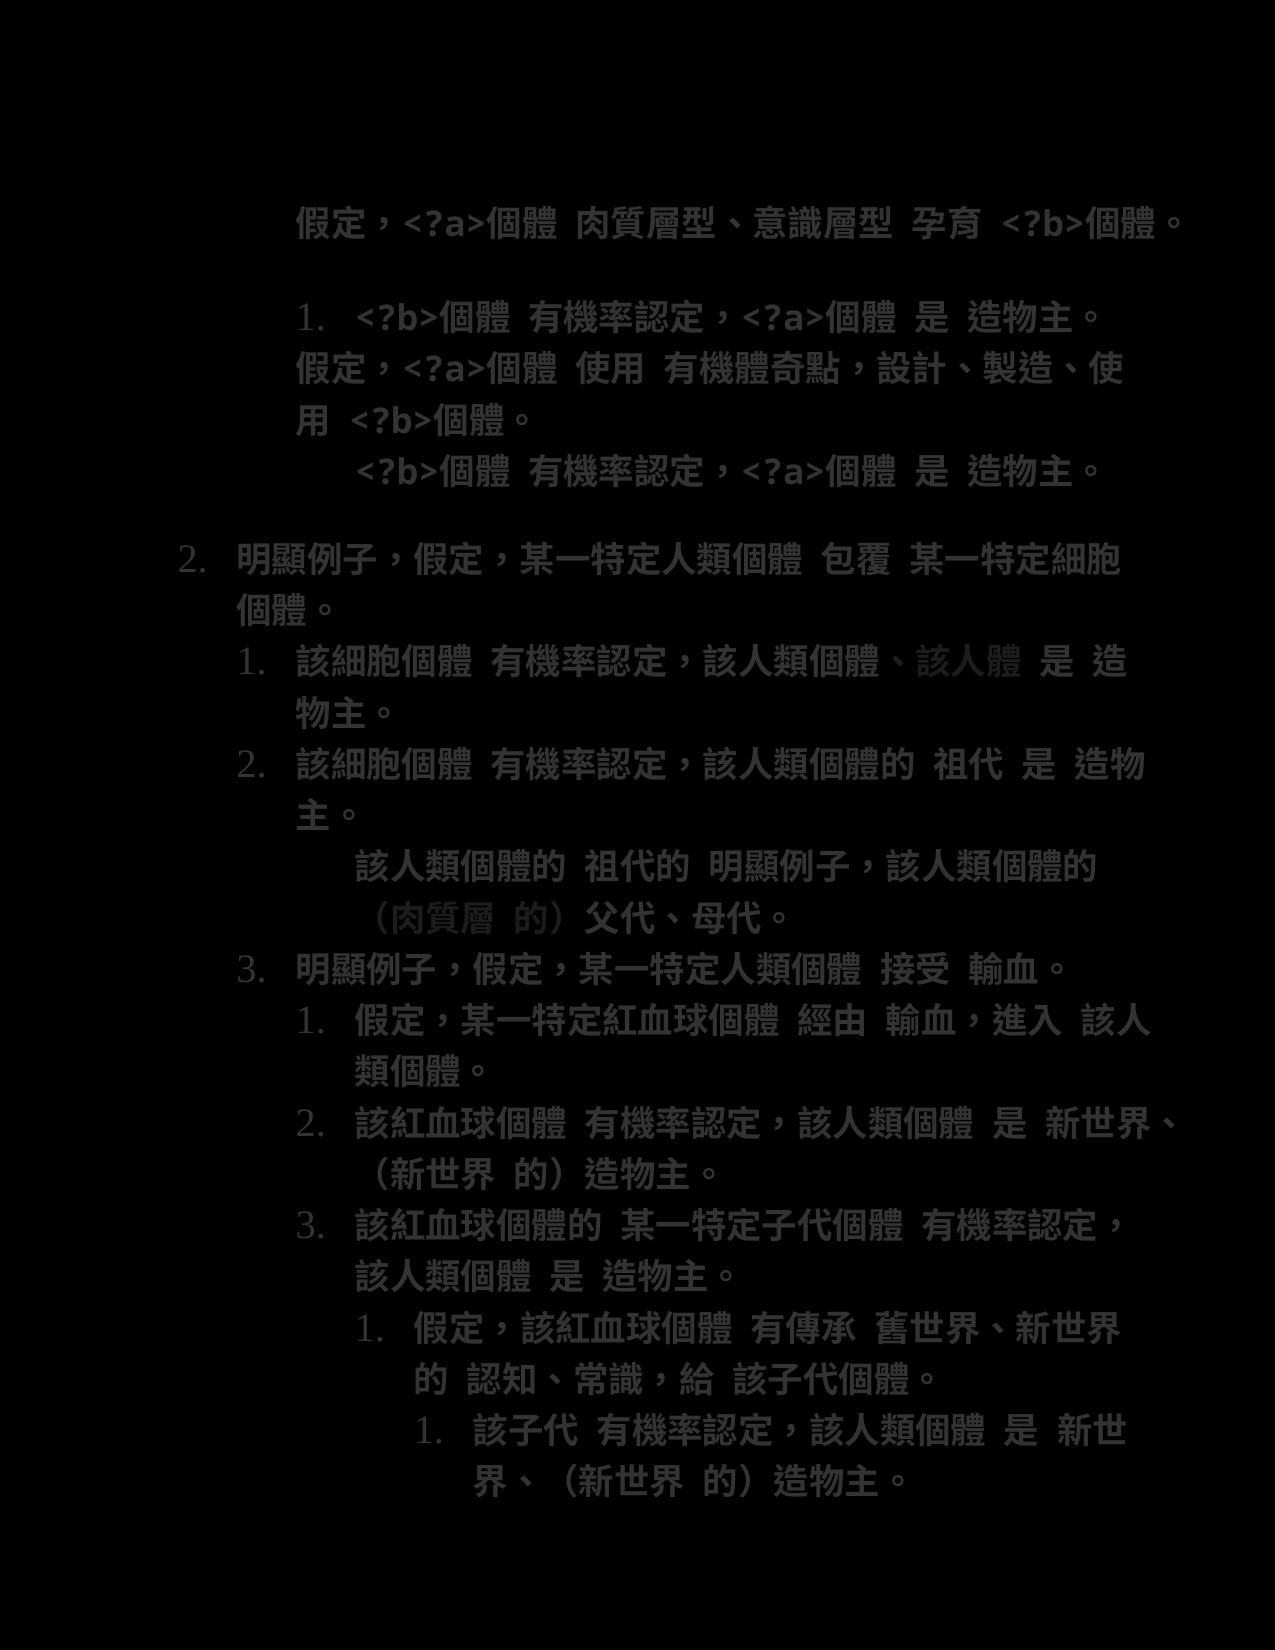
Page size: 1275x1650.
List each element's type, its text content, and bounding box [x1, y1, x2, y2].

list 假定，<?a>個體 肉質層型、意識層型 孕育 <?b>個體。（明顯例子，懷孕、有性生殖、無性生殖） [236, 196, 1157, 289]
list 該紅血球個體的 某一特定子代個體 有機率認定，該人類個體 是 造物主。 [295, 1197, 1157, 1300]
list 假定，某一特定紅血球個體 經由 輸血，進入 該人類個體。 [295, 992, 1157, 1095]
list 該細胞個體 有機率認定，該人類個體的 祖代 是 造物主。 [236, 736, 1157, 839]
list 該紅血球個體 有機率認定，該人類個體 是 新世界、（新世界 的）造物主。 [295, 1095, 1157, 1197]
list 假定，<?a>個體 使用 有機體奇點，設計、製造、使用 <?b>個體。（明顯例子，桃莉羊、桃莉羊的細胞個體、桃莉羊的力個體） [236, 341, 1157, 443]
list <?b>個體 有機率認定，<?a>個體 是 造物主。 [295, 289, 1157, 341]
list 該子代 有機率認定，該人類個體 是 新世界、（新世界 的）造物主。 [413, 1402, 1157, 1505]
list 明顯例子，假定，某一特定人類個體 包覆 某一特定細胞個體。 [177, 531, 1157, 634]
list <?b>個體 有機率認定，<?a>個體 是 造物主。（有機體奇點 的 相關描述在 _ 文件群的 有機體奇點） [295, 443, 1157, 531]
list 假定，該紅血球個體 有傳承 舊世界、新世界 的 認知、常識，給 該子代個體。 [354, 1300, 1157, 1402]
list 該細胞個體 有機率認定，該人類個體、該人體 是 造物主。 [236, 634, 1157, 736]
list 該人類個體的 祖代的 明顯例子，該人類個體的（肉質層 的）父代、母代。（懷孕、有性生殖） [295, 839, 1157, 941]
list 明顯例子，假定，某一特定人類個體 接受 輸血。 [236, 941, 1157, 992]
